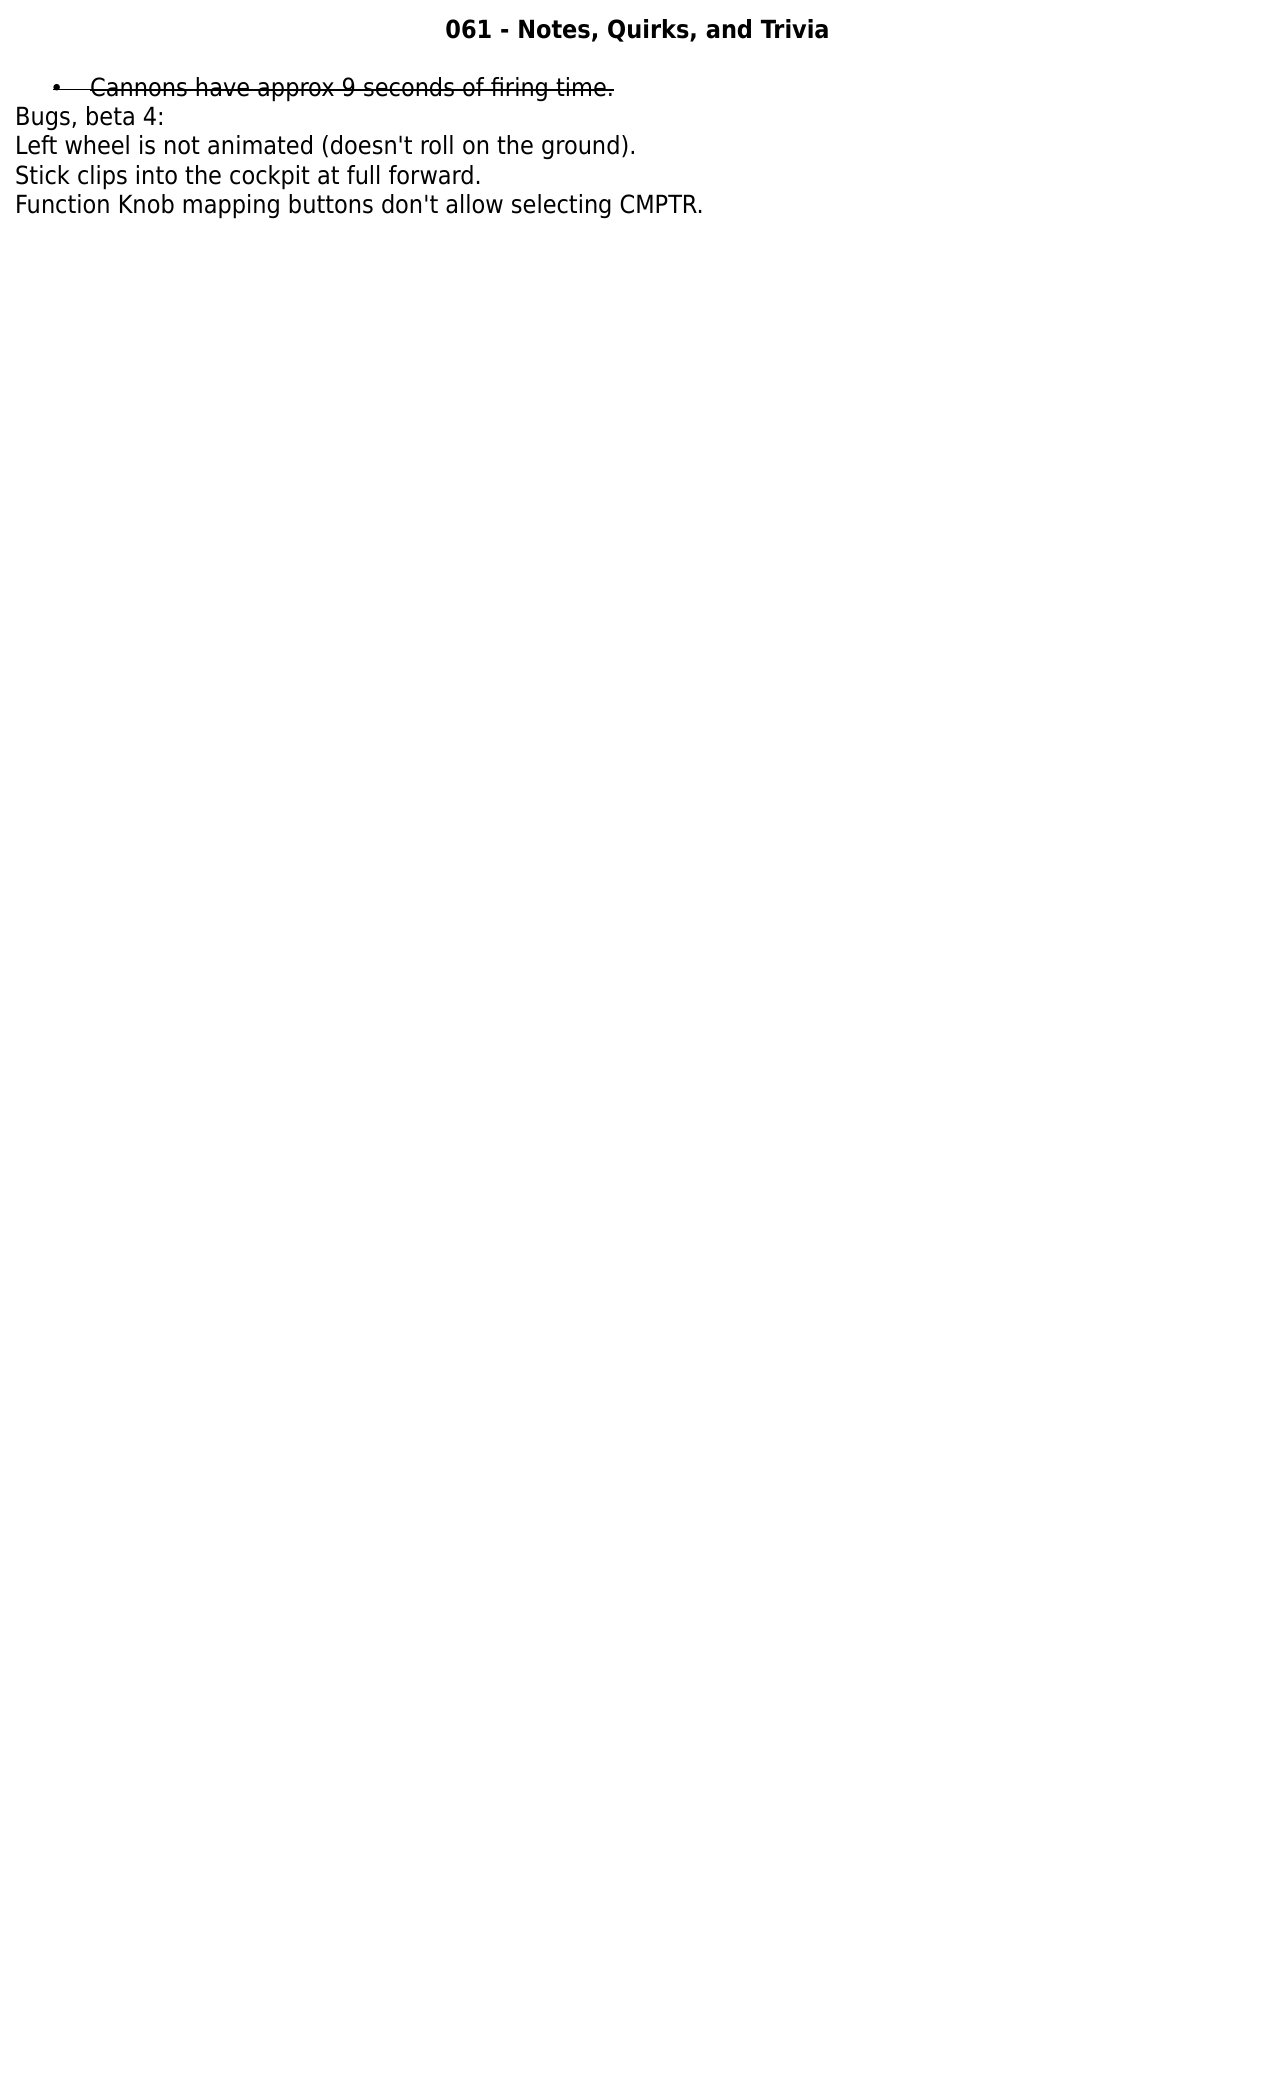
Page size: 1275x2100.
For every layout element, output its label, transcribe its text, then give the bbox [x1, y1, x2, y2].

text Left wheel is not animated (doesn't roll on the ground). [15, 132, 1260, 161]
text Bugs, beta 4: [15, 102, 1260, 132]
text Stick clips into the cockpit at full forward. [15, 161, 1260, 190]
text Function Knob mapping buttons don't allow selecting CMPTR. [15, 190, 1260, 219]
text 061 - Notes, Quirks, and Trivia [15, 15, 1260, 44]
list Cannons have approx 9 seconds of firing time. [52, 73, 1260, 102]
